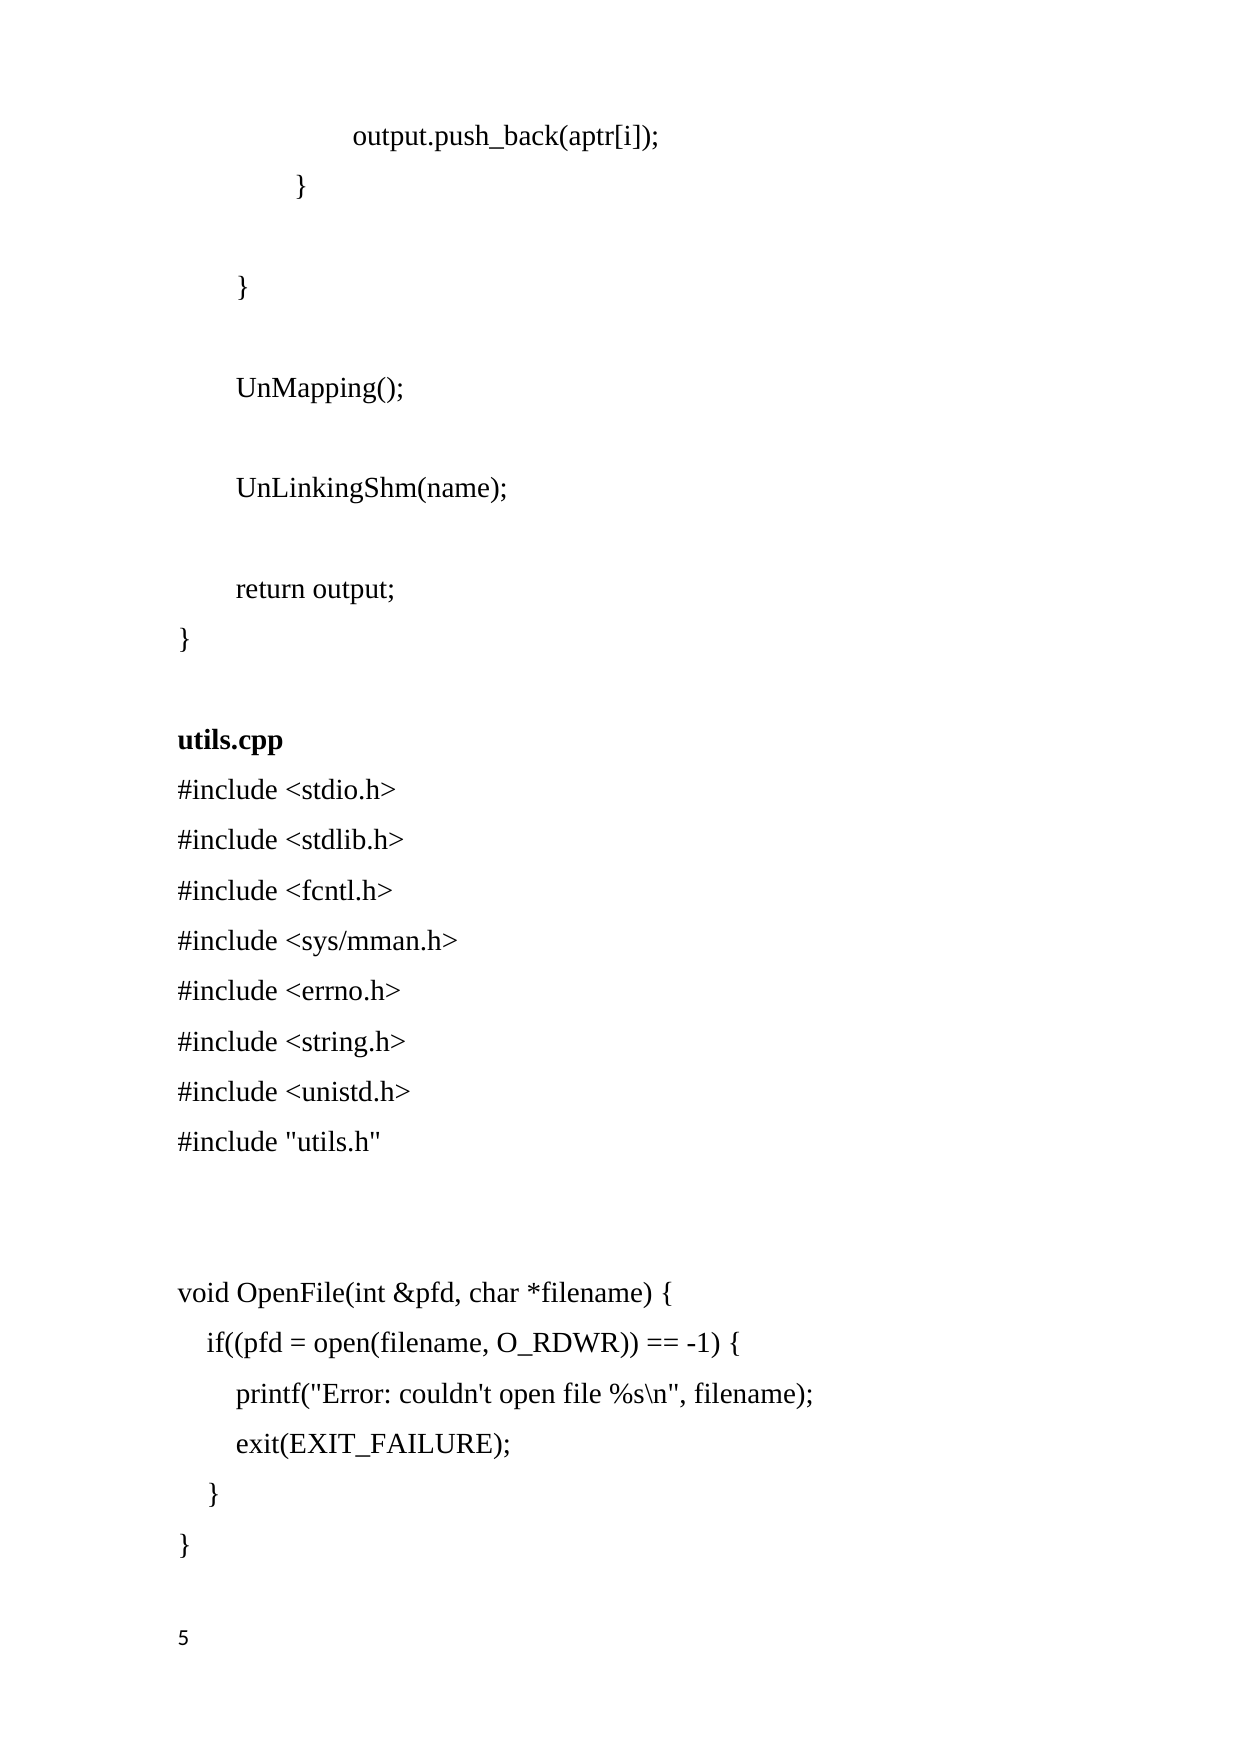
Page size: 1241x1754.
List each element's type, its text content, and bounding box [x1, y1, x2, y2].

text #include <string.h> [177, 1024, 1152, 1057]
text } [177, 621, 1152, 655]
text #include <unistd.h> [177, 1074, 1152, 1108]
text #include <errno.h> [177, 973, 1152, 1007]
text #include <sys/mman.h> [177, 923, 1152, 957]
text #include <stdlib.h> [177, 822, 1152, 856]
text } [177, 1477, 1152, 1510]
text exit(EXIT_FAILURE); [177, 1426, 1152, 1460]
text } [177, 168, 1152, 202]
text UnLinkingShm(name); [177, 470, 1152, 504]
text #include "utils.h" [177, 1124, 1152, 1158]
text printf("Error: couldn't open file %s\n", filename); [177, 1376, 1152, 1409]
text return output; [177, 571, 1152, 604]
text output.push_back(aptr[i]); [177, 118, 1152, 152]
text utils.cpp [177, 722, 1152, 755]
text #include <stdio.h> [177, 772, 1152, 806]
text } [177, 269, 1152, 303]
text #include <fcntl.h> [177, 873, 1152, 906]
text if((pfd = open(filename, O_RDWR)) == -1) { [177, 1326, 1152, 1359]
text UnMapping(); [177, 370, 1152, 403]
text } [177, 1527, 1152, 1560]
text void OpenFile(int &pfd, char *filename) { [177, 1275, 1152, 1309]
